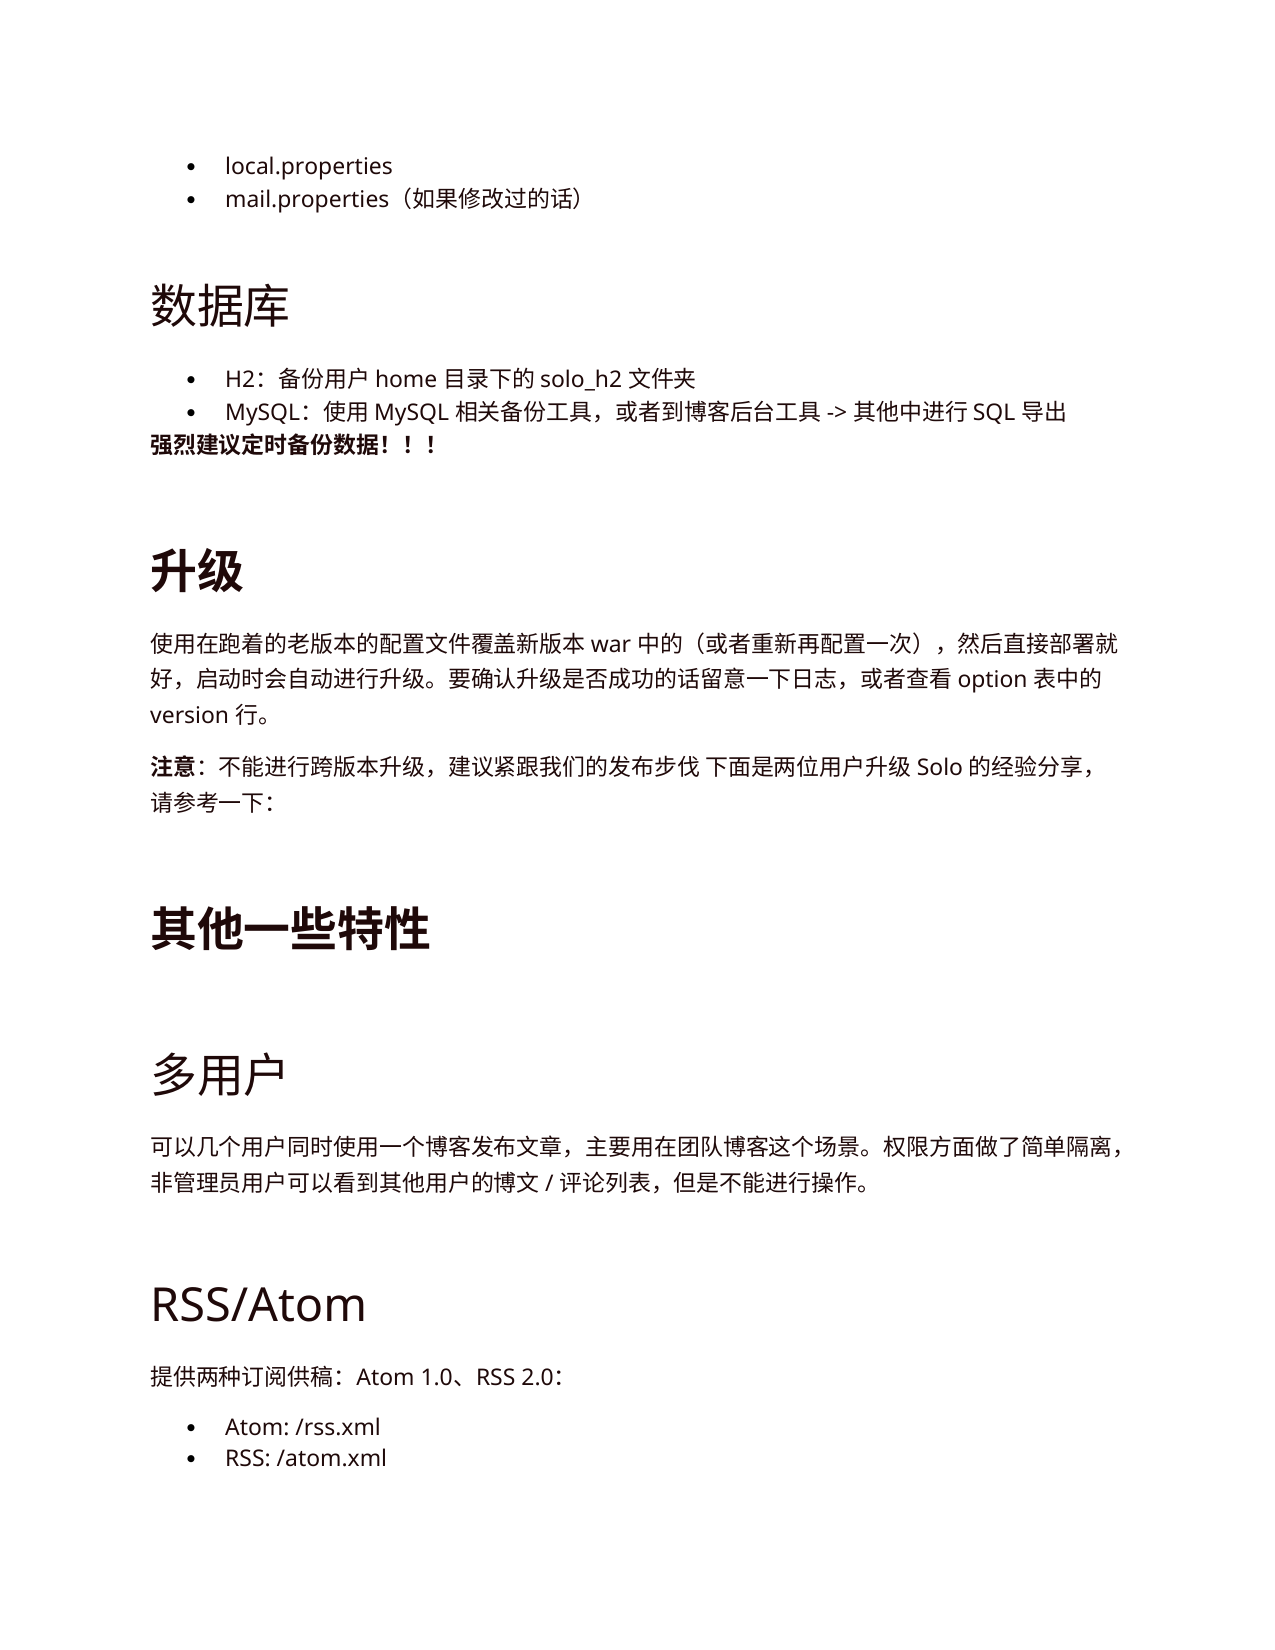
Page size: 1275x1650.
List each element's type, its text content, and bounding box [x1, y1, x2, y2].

text 可以几个用户同时使用一个博客发布文章，主要用在团队博客这个场景。权限方面做了简单隔离，非管理员用户可以看到其他用户的博文 / 评论列表，但是不能进行操作。 [150, 1129, 1125, 1198]
list mail.properties（如果修改过的话） [187, 181, 1125, 214]
subtitle 多用户 [150, 1038, 1125, 1106]
list H2：备份用户 home 目录下的 solo_h2 文件夹 [187, 361, 1125, 394]
subtitle RSS/Atom [150, 1271, 1125, 1335]
text 强烈建议定时备份数据！！！ [150, 427, 1125, 461]
list MySQL：使用 MySQL 相关备份工具，或者到博客后台工具 -> 其他中进行 SQL 导出 [187, 394, 1125, 427]
list RSS: /atom.xml [187, 1442, 1125, 1473]
text 提供两种订阅供稿：Atom 1.0、RSS 2.0： [150, 1359, 1125, 1392]
text 使用在跑着的老版本的配置文件覆盖新版本 war 中的（或者重新再配置一次），然后直接部署就好，启动时会自动进行升级。要确认升级是否成功的话留意一下日志，或者查看 option 表中的 version 行。 [150, 626, 1125, 730]
text 注意：不能进行跨版本升级，建议紧跟我们的发布步伐 下面是两位用户升级 Solo 的经验分享，请参考一下： [150, 749, 1125, 818]
subtitle 数据库 [150, 269, 1125, 337]
subtitle 升级 [150, 534, 1125, 602]
subtitle 其他一些特性 [150, 892, 1125, 959]
list local.properties [187, 150, 1125, 181]
list Atom: /rss.xml [187, 1411, 1125, 1442]
